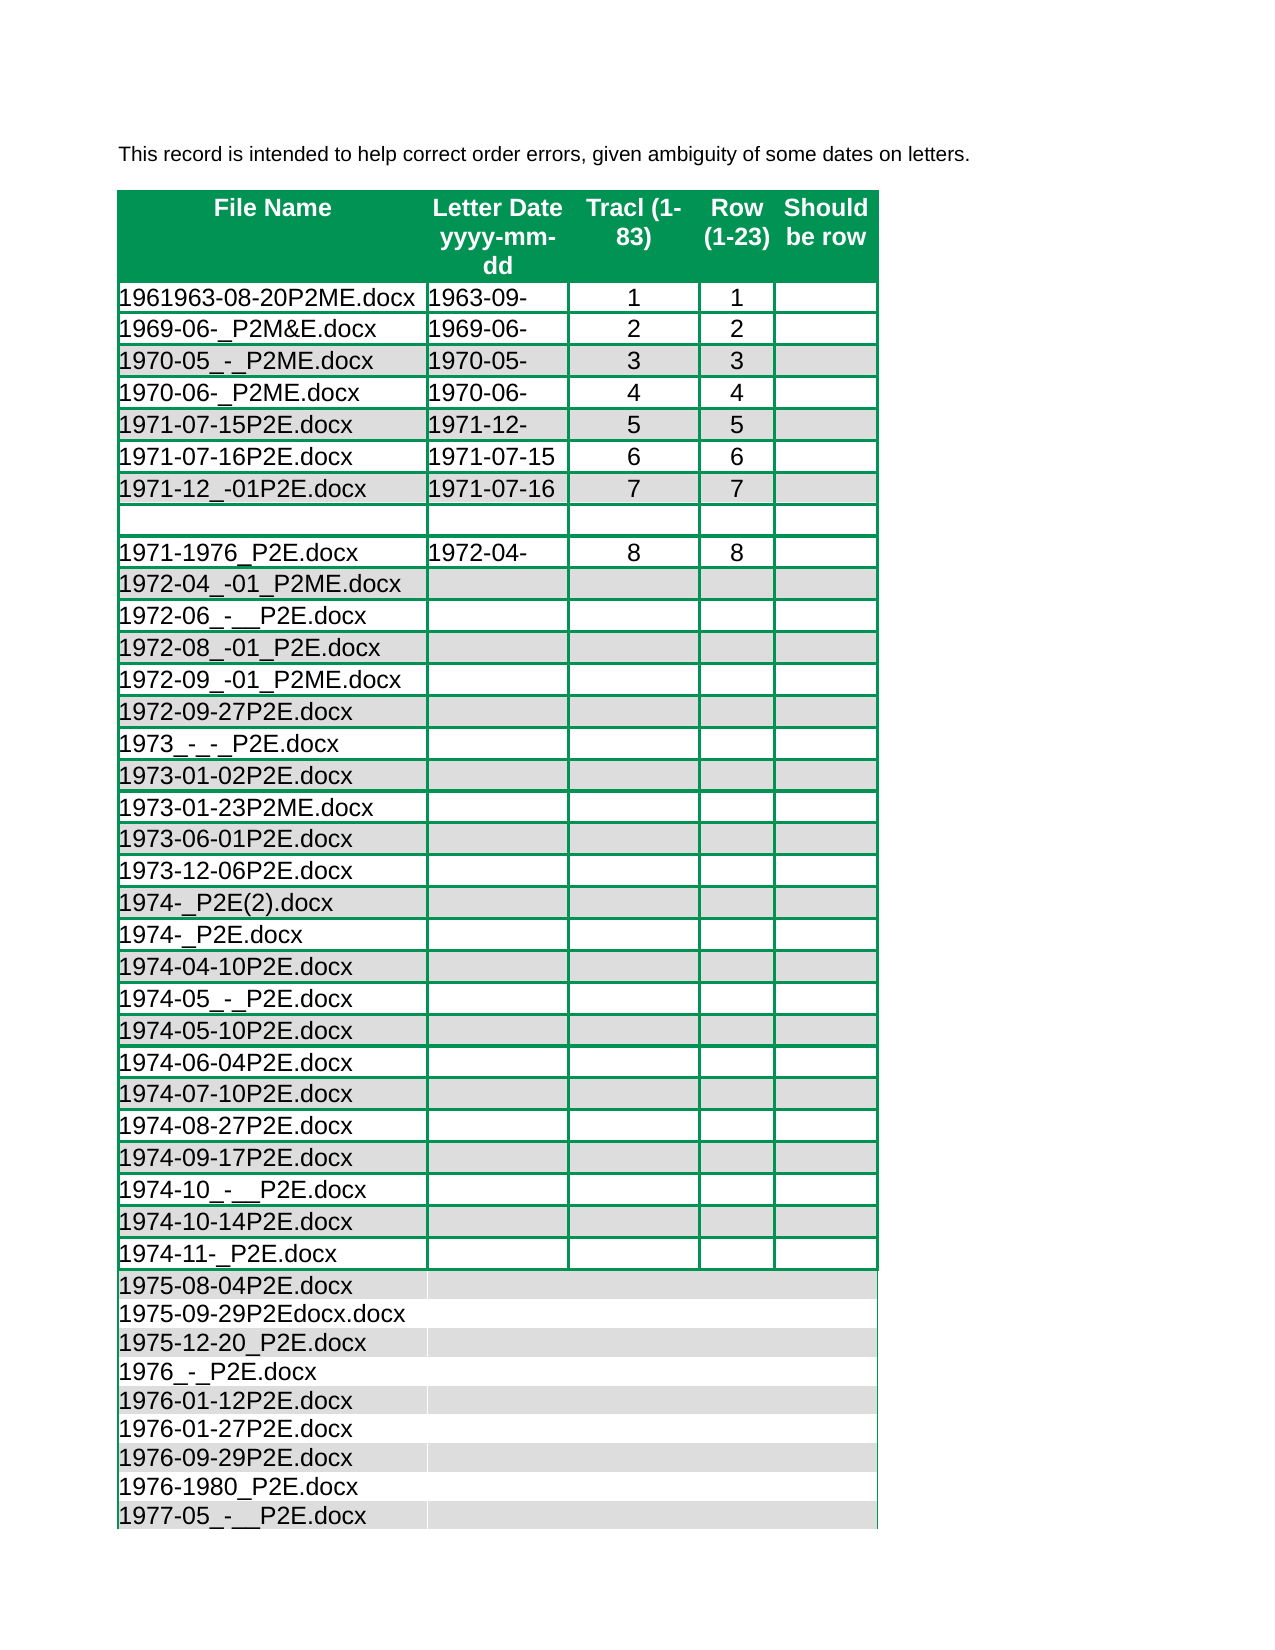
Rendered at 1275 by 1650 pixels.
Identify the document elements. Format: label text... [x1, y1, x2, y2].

table_cell [570, 633, 698, 662]
table_cell [701, 601, 773, 630]
table_cell 6 [570, 442, 698, 471]
table_cell 1974-_P2E.docx [120, 920, 426, 949]
table_cell 2 [570, 314, 698, 343]
table_cell 1974-07-10P2E.docx [120, 1079, 426, 1108]
table_cell [428, 1386, 568, 1414]
table_cell [701, 729, 773, 757]
table_cell [776, 1079, 876, 1108]
table_cell [701, 1175, 773, 1204]
table_cell [429, 1207, 567, 1236]
table_cell [429, 1111, 567, 1140]
table_cell [701, 1143, 773, 1172]
table_cell [776, 346, 876, 375]
table_cell [429, 1175, 567, 1204]
table_cell 1974-_P2E(2).docx [120, 888, 426, 917]
table_cell [776, 1016, 876, 1044]
text This record is intended to help correct order errors, given ambiguity of some dates on letters. [118, 142, 1157, 166]
table_cell [429, 1143, 567, 1172]
table_cell [568, 1357, 699, 1386]
table_cell 1971-07-15 [429, 442, 567, 471]
table_cell 4 [701, 378, 773, 407]
table_cell [776, 824, 876, 853]
table_cell [429, 1239, 567, 1267]
table_cell [776, 506, 876, 534]
table_header File Name [120, 193, 426, 279]
table_cell [776, 474, 876, 502]
table_cell [699, 1443, 774, 1472]
table_cell [570, 1207, 698, 1236]
table_cell [701, 633, 773, 662]
table_cell [776, 920, 876, 949]
table_cell 1977-05_-__P2E.docx [119, 1501, 427, 1529]
table_cell [776, 1048, 876, 1076]
table_cell 1974-08-27P2E.docx [120, 1111, 426, 1140]
table_cell [570, 729, 698, 757]
table_cell 1972-04- [429, 538, 567, 566]
table_cell [428, 1357, 568, 1386]
table_cell [429, 984, 567, 1012]
table_cell [776, 569, 876, 598]
table_cell [776, 1175, 876, 1204]
table_cell [570, 920, 698, 949]
table_cell [568, 1271, 699, 1299]
table_cell [570, 1048, 698, 1076]
table_cell 1971-12- [429, 410, 567, 439]
table_cell [776, 888, 876, 917]
table_cell [570, 601, 698, 630]
table_cell [701, 856, 773, 885]
table_cell [570, 1175, 698, 1204]
table_cell [701, 569, 773, 598]
table_cell [120, 506, 426, 534]
table_cell 3 [570, 346, 698, 375]
table_cell 1976_-_P2E.docx [119, 1357, 427, 1386]
table_cell [701, 888, 773, 917]
table_cell [570, 697, 698, 726]
table_cell 1974-06-04P2E.docx [120, 1048, 426, 1076]
table_cell [570, 952, 698, 981]
table_cell 1961963-08-20P2ME.docx [120, 283, 426, 311]
table_cell [568, 1299, 699, 1328]
table_cell [429, 1016, 567, 1044]
table_cell [701, 506, 773, 534]
table_cell 1973-12-06P2E.docx [120, 856, 426, 885]
table_cell 1974-05-10P2E.docx [120, 1016, 426, 1044]
table_cell [570, 793, 698, 821]
table_cell [774, 1328, 877, 1357]
table_cell 1972-09_-01_P2ME.docx [120, 665, 426, 694]
table_cell [776, 984, 876, 1012]
table_cell 1974-11-_P2E.docx [120, 1239, 426, 1267]
table_cell [429, 824, 567, 853]
table_cell [570, 569, 698, 598]
table_header Tracl (1-83) [570, 193, 698, 279]
table_cell 7 [570, 474, 698, 502]
table_cell [776, 442, 876, 471]
table_cell [699, 1357, 774, 1386]
table_cell [699, 1299, 774, 1328]
table_cell 1976-01-12P2E.docx [119, 1386, 427, 1414]
table_cell [428, 1443, 568, 1472]
table_cell [568, 1328, 699, 1357]
table_cell [774, 1386, 877, 1414]
table_cell [570, 1111, 698, 1140]
table_cell [701, 665, 773, 694]
table_cell 8 [570, 538, 698, 566]
table_cell 1975-09-29P2Edocx.docx [119, 1299, 427, 1328]
table_cell 3 [701, 346, 773, 375]
table_cell [776, 952, 876, 981]
table_cell 5 [701, 410, 773, 439]
table_cell 1974-05_-_P2E.docx [120, 984, 426, 1012]
table_cell [428, 1328, 568, 1357]
table_cell [776, 1143, 876, 1172]
table_cell [570, 1016, 698, 1044]
table_cell [570, 506, 698, 534]
table_cell [776, 1207, 876, 1236]
table_cell [701, 824, 773, 853]
table_cell 2 [701, 314, 773, 343]
table_cell [699, 1472, 774, 1501]
table_cell [570, 984, 698, 1012]
table_cell [568, 1414, 699, 1443]
table_cell [776, 1239, 876, 1267]
table_cell [568, 1443, 699, 1472]
table_cell 5 [570, 410, 698, 439]
table_cell 1971-07-15P2E.docx [120, 410, 426, 439]
table_cell 1975-08-04P2E.docx [119, 1271, 427, 1299]
table_header Letter Date yyyy-mm-dd [429, 193, 567, 279]
table_cell [699, 1328, 774, 1357]
table_cell [429, 1079, 567, 1108]
table_cell [570, 1143, 698, 1172]
table_cell 1976-01-27P2E.docx [119, 1414, 427, 1443]
table_cell [428, 1299, 568, 1328]
table_cell [774, 1357, 877, 1386]
table_cell 1973_-_-_P2E.docx [120, 729, 426, 757]
table_cell [568, 1386, 699, 1414]
table_cell [570, 824, 698, 853]
table_cell [701, 1079, 773, 1108]
table_cell 6 [701, 442, 773, 471]
table_cell 7 [701, 474, 773, 502]
table_cell [776, 729, 876, 757]
table_cell [568, 1501, 699, 1529]
table_header Should be row [776, 193, 876, 279]
table_cell [776, 601, 876, 630]
table_cell 1976-1980_P2E.docx [119, 1472, 427, 1501]
table_cell [701, 1016, 773, 1044]
table_cell [774, 1414, 877, 1443]
table_cell 1973-01-02P2E.docx [120, 761, 426, 789]
table_cell 1972-04_-01_P2ME.docx [120, 569, 426, 598]
table_cell 1970-06-_P2ME.docx [120, 378, 426, 407]
table_cell 4 [570, 378, 698, 407]
table_cell 1975-12-20_P2E.docx [119, 1328, 427, 1357]
table_cell 1 [570, 283, 698, 311]
table_cell [776, 314, 876, 343]
table_cell 1973-06-01P2E.docx [120, 824, 426, 853]
table_cell [776, 410, 876, 439]
table_cell [570, 761, 698, 789]
table_cell [428, 1271, 568, 1299]
table_cell [429, 856, 567, 885]
table_cell 1969-06- [429, 314, 567, 343]
table_cell [701, 697, 773, 726]
table_cell [699, 1386, 774, 1414]
table_cell [701, 1239, 773, 1267]
table_cell 1974-09-17P2E.docx [120, 1143, 426, 1172]
table_cell [774, 1472, 877, 1501]
table_cell 1971-07-16P2E.docx [120, 442, 426, 471]
table_cell 1973-01-23P2ME.docx [120, 793, 426, 821]
table_cell [570, 1079, 698, 1108]
table_cell [776, 283, 876, 311]
table_cell 8 [701, 538, 773, 566]
table_cell 1972-06_-__P2E.docx [120, 601, 426, 630]
table_cell [429, 793, 567, 821]
table_cell [568, 1472, 699, 1501]
table_cell [776, 378, 876, 407]
table_cell [429, 729, 567, 757]
table_cell [699, 1271, 774, 1299]
table_cell [701, 920, 773, 949]
table_cell [776, 761, 876, 789]
table_cell [774, 1501, 877, 1529]
table_cell [429, 665, 567, 694]
table_cell [429, 761, 567, 789]
table_cell [699, 1501, 774, 1529]
table_cell [776, 856, 876, 885]
table_cell [429, 920, 567, 949]
table_cell [776, 1111, 876, 1140]
table_cell [429, 569, 567, 598]
table_cell 1971-1976_P2E.docx [120, 538, 426, 566]
table_cell [570, 856, 698, 885]
table_cell 1970-05_-_P2ME.docx [120, 346, 426, 375]
table_cell [701, 1207, 773, 1236]
table_cell [429, 601, 567, 630]
table_cell [701, 952, 773, 981]
table_cell 1971-07-16 [429, 474, 567, 502]
table_cell 1963-09- [429, 283, 567, 311]
table_cell 1971-12_-01P2E.docx [120, 474, 426, 502]
table_cell [774, 1299, 877, 1328]
table_cell [429, 697, 567, 726]
table_cell [701, 984, 773, 1012]
table_cell [699, 1414, 774, 1443]
table_cell [428, 1414, 568, 1443]
table_cell [774, 1443, 877, 1472]
table_cell [776, 793, 876, 821]
table_cell 1970-06- [429, 378, 567, 407]
table_cell [701, 1111, 773, 1140]
table_cell 1974-10-14P2E.docx [120, 1207, 426, 1236]
table_cell [429, 952, 567, 981]
table_cell 1974-10_-__P2E.docx [120, 1175, 426, 1204]
table_cell [428, 1472, 568, 1501]
table_cell [701, 761, 773, 789]
table_cell 1976-09-29P2E.docx [119, 1443, 427, 1472]
table_cell 1969-06-_P2M&E.docx [120, 314, 426, 343]
table_cell [429, 506, 567, 534]
table_cell [776, 697, 876, 726]
table_cell [776, 633, 876, 662]
table_cell [701, 1048, 773, 1076]
table_cell [570, 1239, 698, 1267]
table_cell [429, 888, 567, 917]
table_cell 1972-09-27P2E.docx [120, 697, 426, 726]
table_cell 1974-04-10P2E.docx [120, 952, 426, 981]
table_cell [776, 538, 876, 566]
table_cell [429, 1048, 567, 1076]
table_cell [701, 793, 773, 821]
table_cell 1 [701, 283, 773, 311]
table_header Row (1-23) [701, 193, 773, 279]
table_cell [570, 888, 698, 917]
table_cell 1970-05- [429, 346, 567, 375]
table_cell [570, 665, 698, 694]
table_cell [428, 1501, 568, 1529]
table_cell [429, 633, 567, 662]
table_cell [774, 1271, 877, 1299]
table_cell [776, 665, 876, 694]
table_cell 1972-08_-01_P2E.docx [120, 633, 426, 662]
